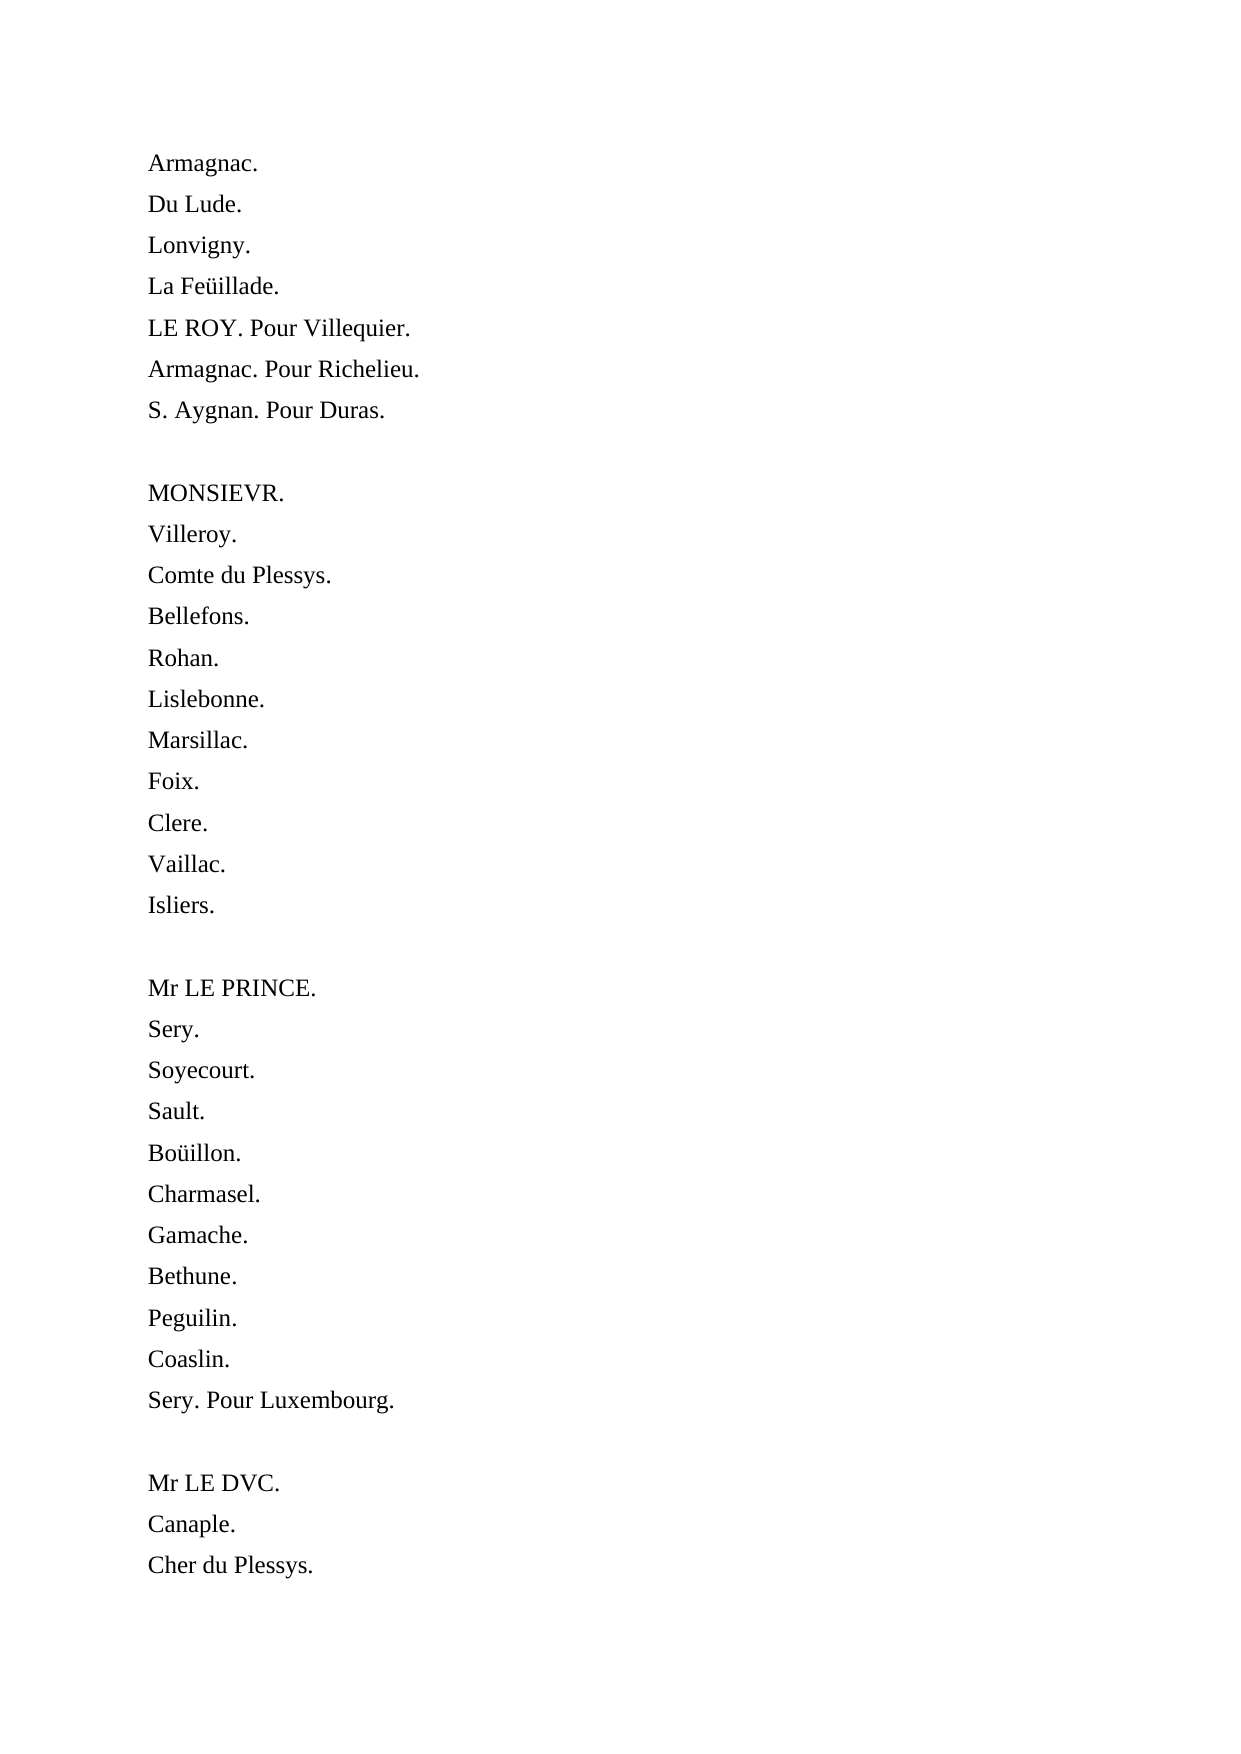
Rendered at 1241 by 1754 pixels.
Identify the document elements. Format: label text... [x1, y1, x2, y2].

text Bellefons. [148, 601, 1093, 630]
text Lonvigny. [148, 230, 1093, 259]
text Rohan. [148, 643, 1093, 671]
text Cher du Plessys. [148, 1550, 1093, 1579]
text MONSIEVR. [148, 478, 1093, 506]
text Mr LE DVC. [148, 1468, 1093, 1496]
text Charmasel. [148, 1179, 1093, 1208]
text Coaslin. [148, 1344, 1093, 1373]
text Sault. [148, 1096, 1093, 1125]
text Armagnac. Pour Richelieu. [148, 354, 1093, 383]
text Villeroy. [148, 519, 1093, 548]
text Peguilin. [148, 1303, 1093, 1331]
text Canaple. [148, 1509, 1093, 1538]
text Du Lude. [148, 189, 1093, 218]
text Foix. [148, 766, 1093, 795]
text Gamache. [148, 1220, 1093, 1249]
text LE ROY. Pour Villequier. [148, 313, 1093, 341]
text Marsillac. [148, 725, 1093, 754]
text Lislebonne. [148, 684, 1093, 713]
text Sery. Pour Luxembourg. [148, 1385, 1093, 1414]
text Bethune. [148, 1261, 1093, 1290]
text Isliers. [148, 890, 1093, 919]
text S. Aygnan. Pour Duras. [148, 395, 1093, 424]
text La Feüillade. [148, 271, 1093, 300]
text Sery. [148, 1014, 1093, 1043]
text Vaillac. [148, 849, 1093, 878]
text Soyecourt. [148, 1055, 1093, 1084]
text Armagnac. [148, 148, 1093, 176]
text Comte du Plessys. [148, 560, 1093, 589]
text Boüillon. [148, 1138, 1093, 1166]
text Mr LE PRINCE. [148, 973, 1093, 1001]
text Clere. [148, 808, 1093, 836]
